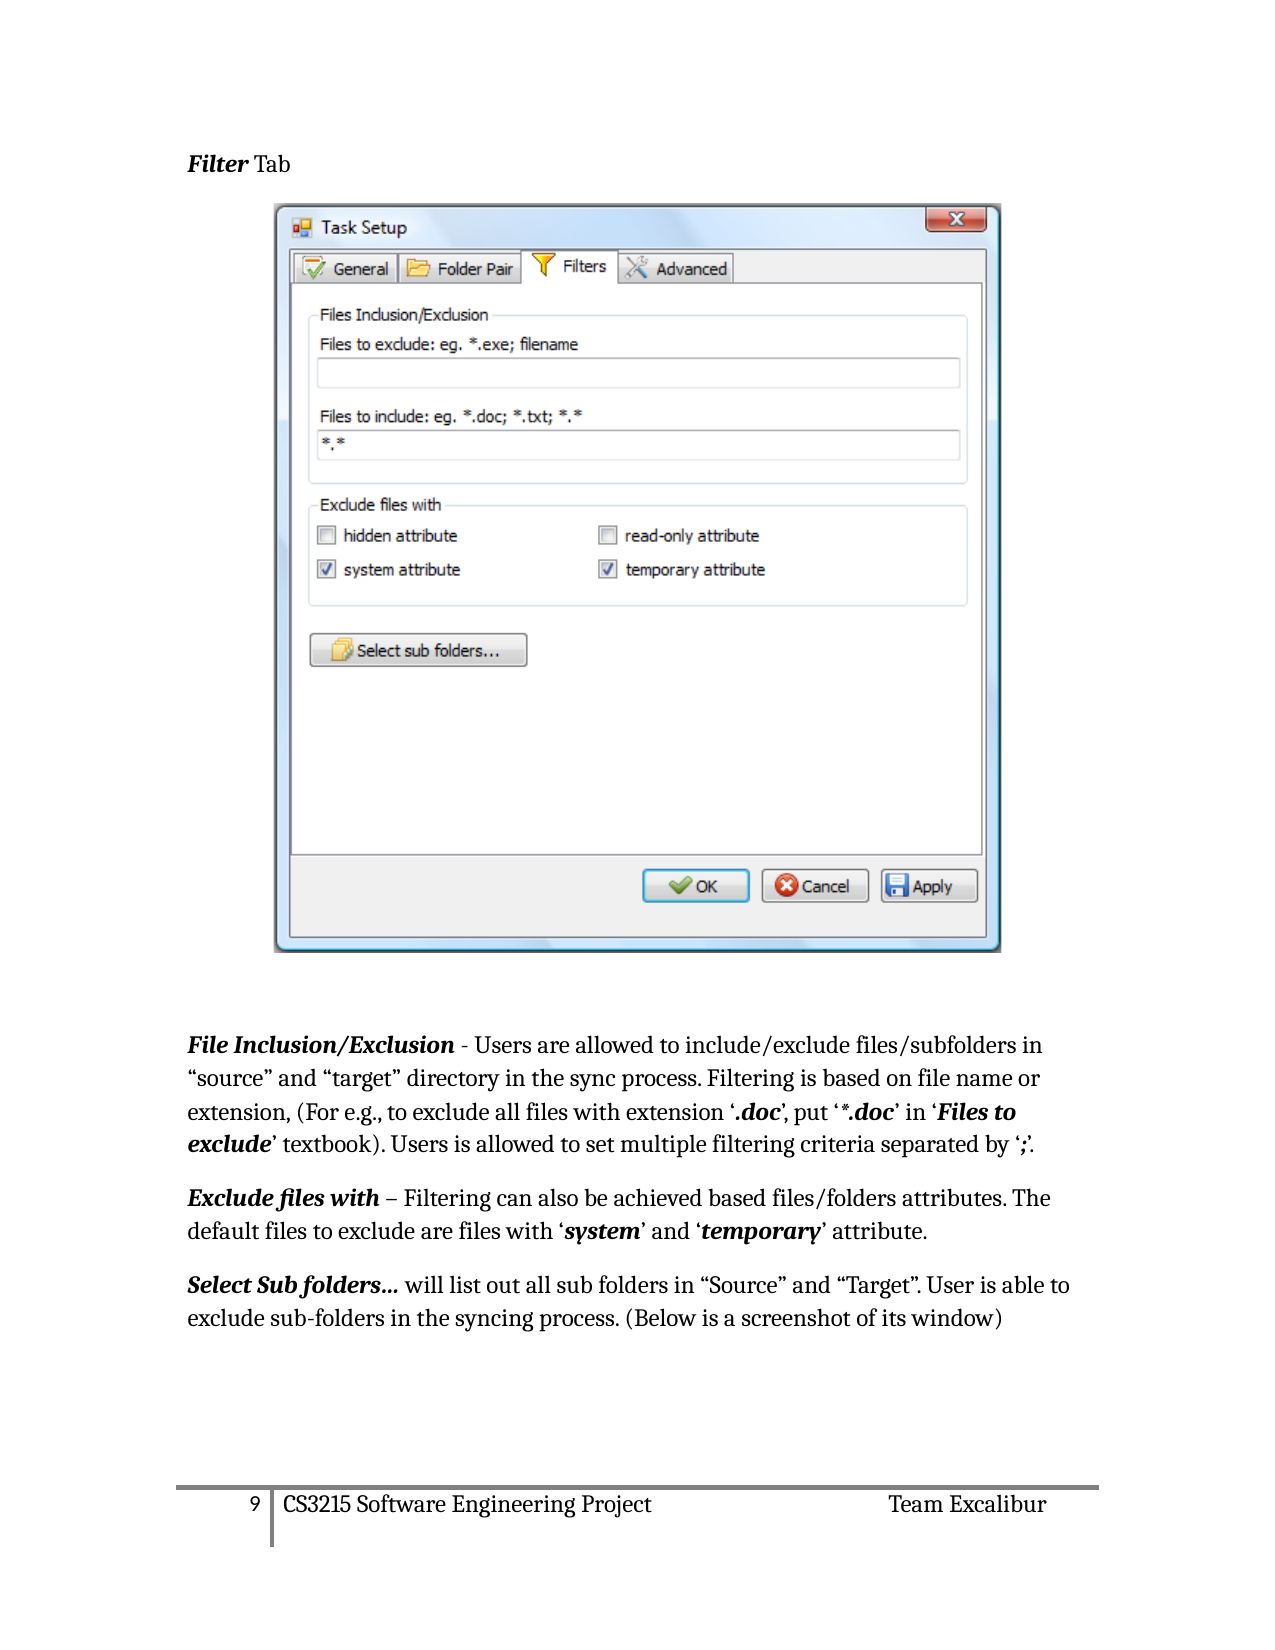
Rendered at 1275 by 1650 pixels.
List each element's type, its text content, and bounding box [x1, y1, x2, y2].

text Filter Tab [187, 150, 1087, 179]
text File Inclusion/Exclusion - Users are allowed to include/exclude files/subfolders in “source” and “target” directory in the sync process. Filtering is based on file name or extension, (For e.g., to exclude all files with extension ‘.doc’, put ‘*.doc’ in ‘Files to exclude’ textbook). Users is allowed to set multiple filtering criteria separated by ‘;’. [187, 1031, 1087, 1159]
picture [273, 203, 1002, 953]
text Exclude files with – Filtering can also be achieved based files/folders attributes. The default files to exclude are files with ‘system’ and ‘temporary’ attribute. [187, 1184, 1087, 1246]
text Select Sub folders… will list out all sub folders in “Source” and “Target”. User is able to exclude sub-folders in the syncing process. (Below is a screenshot of its window) [187, 1271, 1087, 1333]
